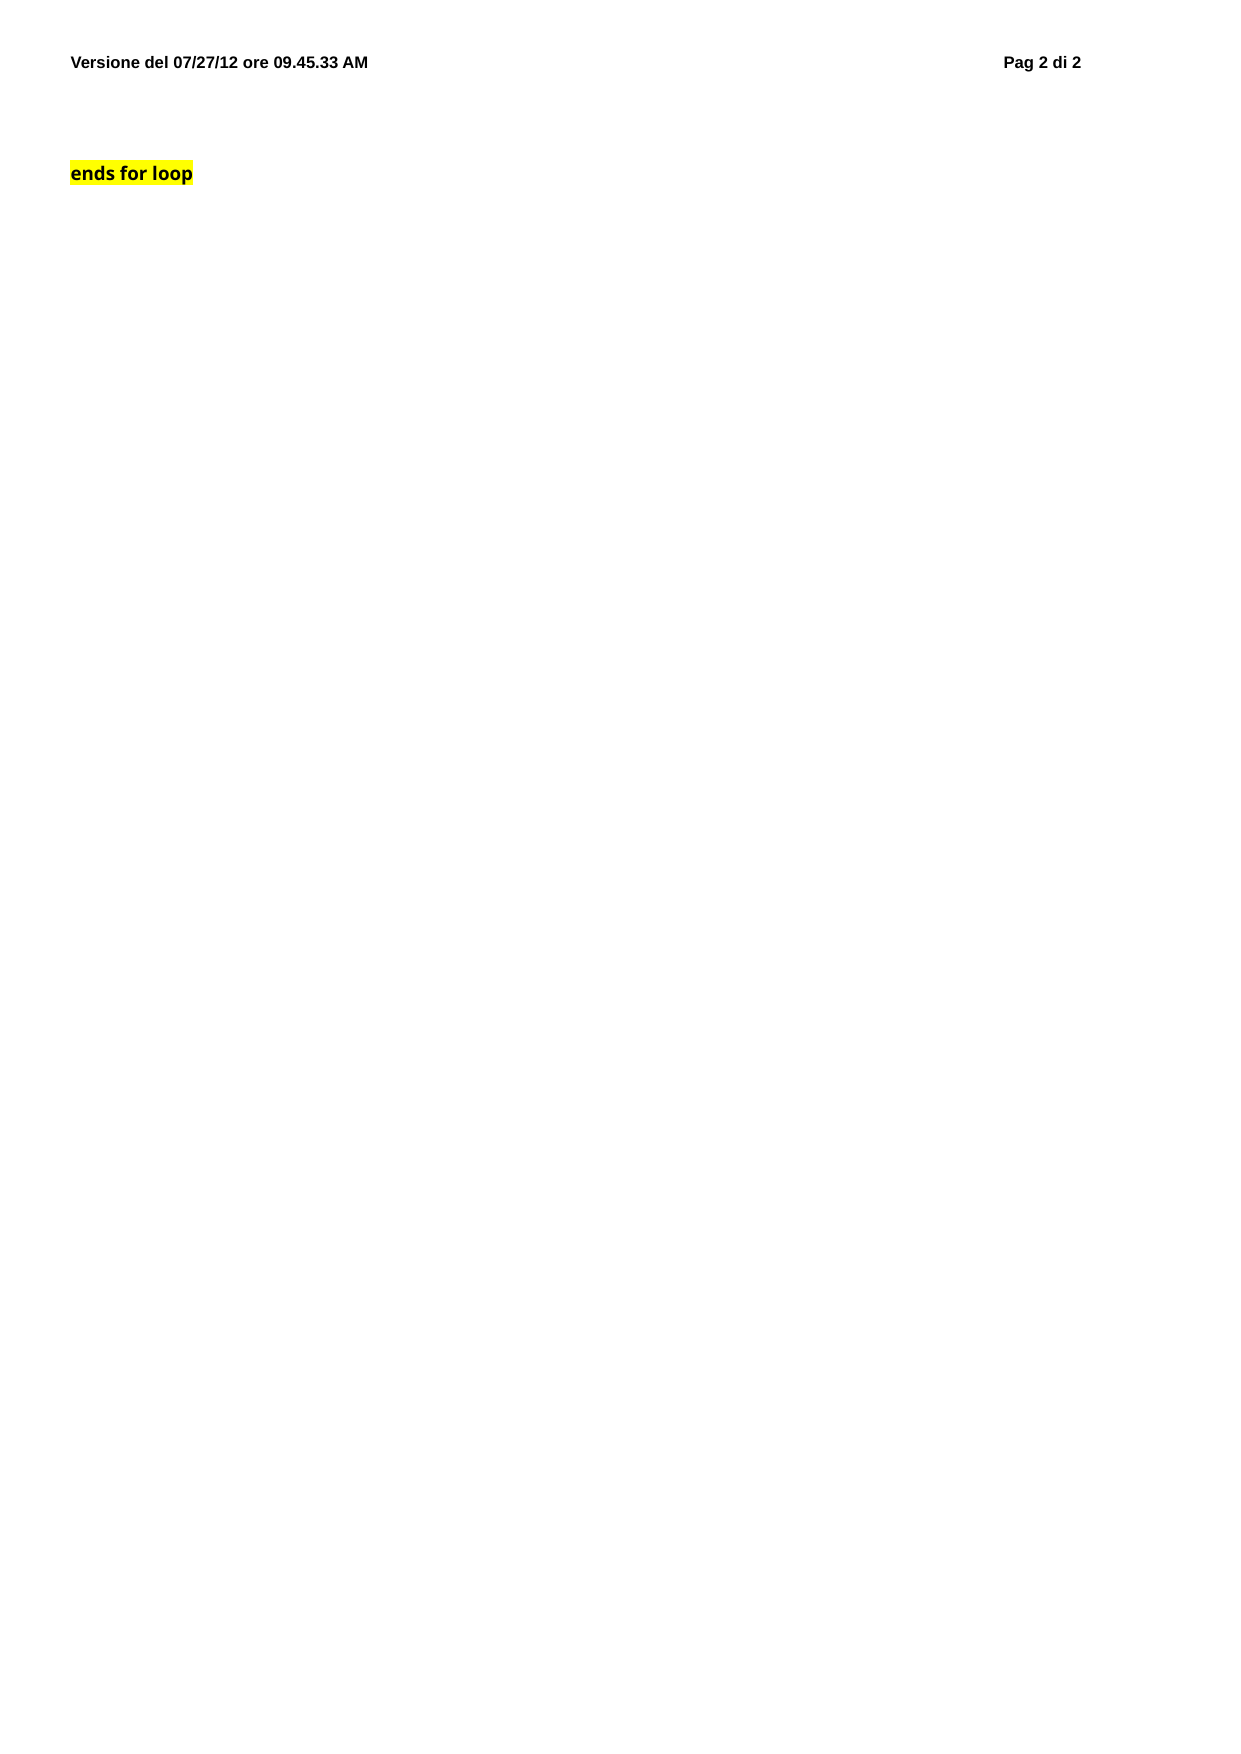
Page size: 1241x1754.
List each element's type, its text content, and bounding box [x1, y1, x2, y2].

text ends for loop [70, 160, 1168, 185]
text </if> [70, 136, 1168, 159]
